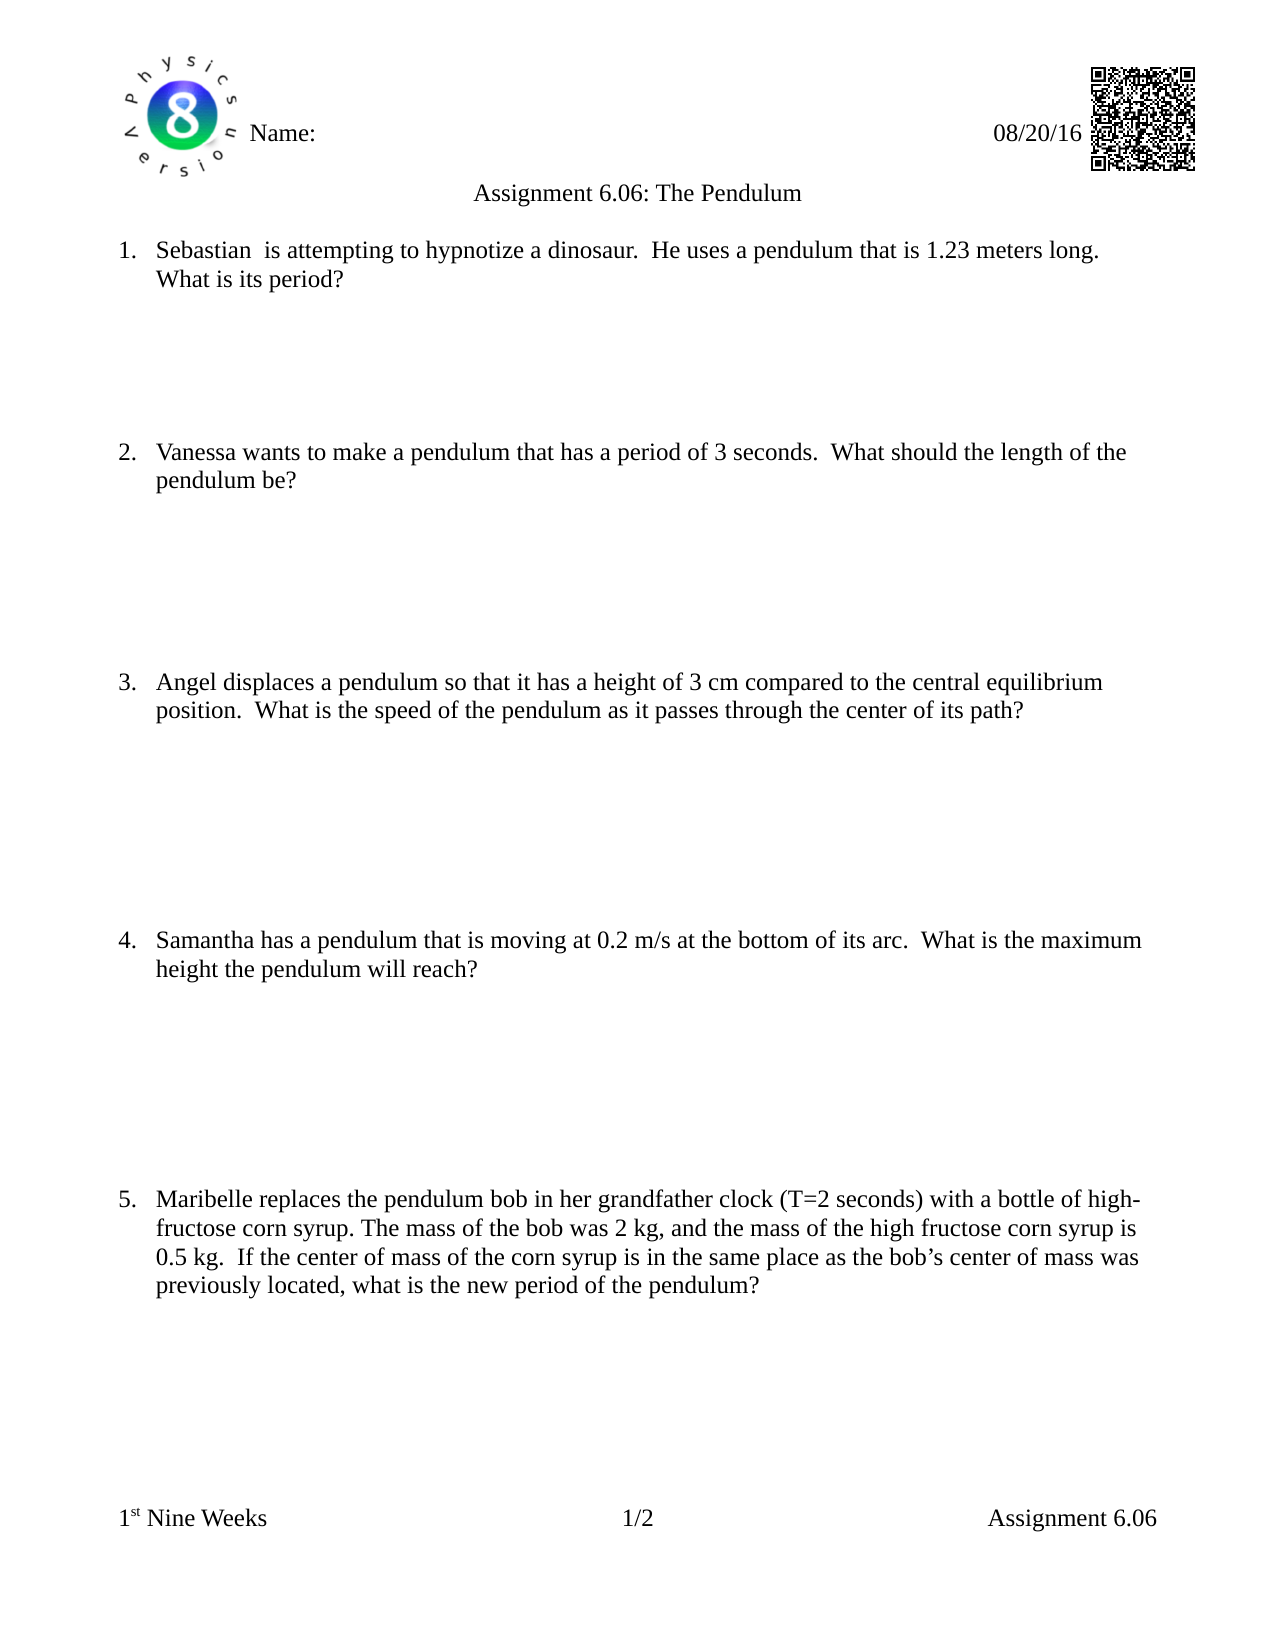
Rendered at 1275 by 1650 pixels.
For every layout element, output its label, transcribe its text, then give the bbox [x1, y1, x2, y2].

list Angel displaces a pendulum so that it has a height of 3 cm compared to the central equilibrium position. What is the speed of the pendulum as it passes through the center of its path? [118, 667, 1157, 724]
picture [124, 56, 237, 177]
picture [1082, 58, 1203, 179]
text Assignment 6.06: The Pendulum [118, 176, 1157, 207]
list Samantha has a pendulum that is moving at 0.2 m/s at the bottom of its arc. What is the maximum height the pendulum will reach? [118, 926, 1157, 983]
list Maribelle replaces the pendulum bob in her grandfather clock (T=2 seconds) with a bottle of high-fructose corn syrup. The mass of the bob was 2 kg, and the mass of the high fructose corn syrup is 0.5 kg. If the center of mass of the corn syrup is in the same place as the bob’s center of mass was previously located, what is the new period of the pendulum? [118, 1184, 1157, 1299]
list Sebastian is attempting to hypnotize a dinosaur. He uses a pendulum that is 1.23 meters long. What is its period? [118, 236, 1157, 293]
list Vanessa wants to make a pendulum that has a period of 3 seconds. What should the length of the pendulum be? [118, 437, 1157, 494]
